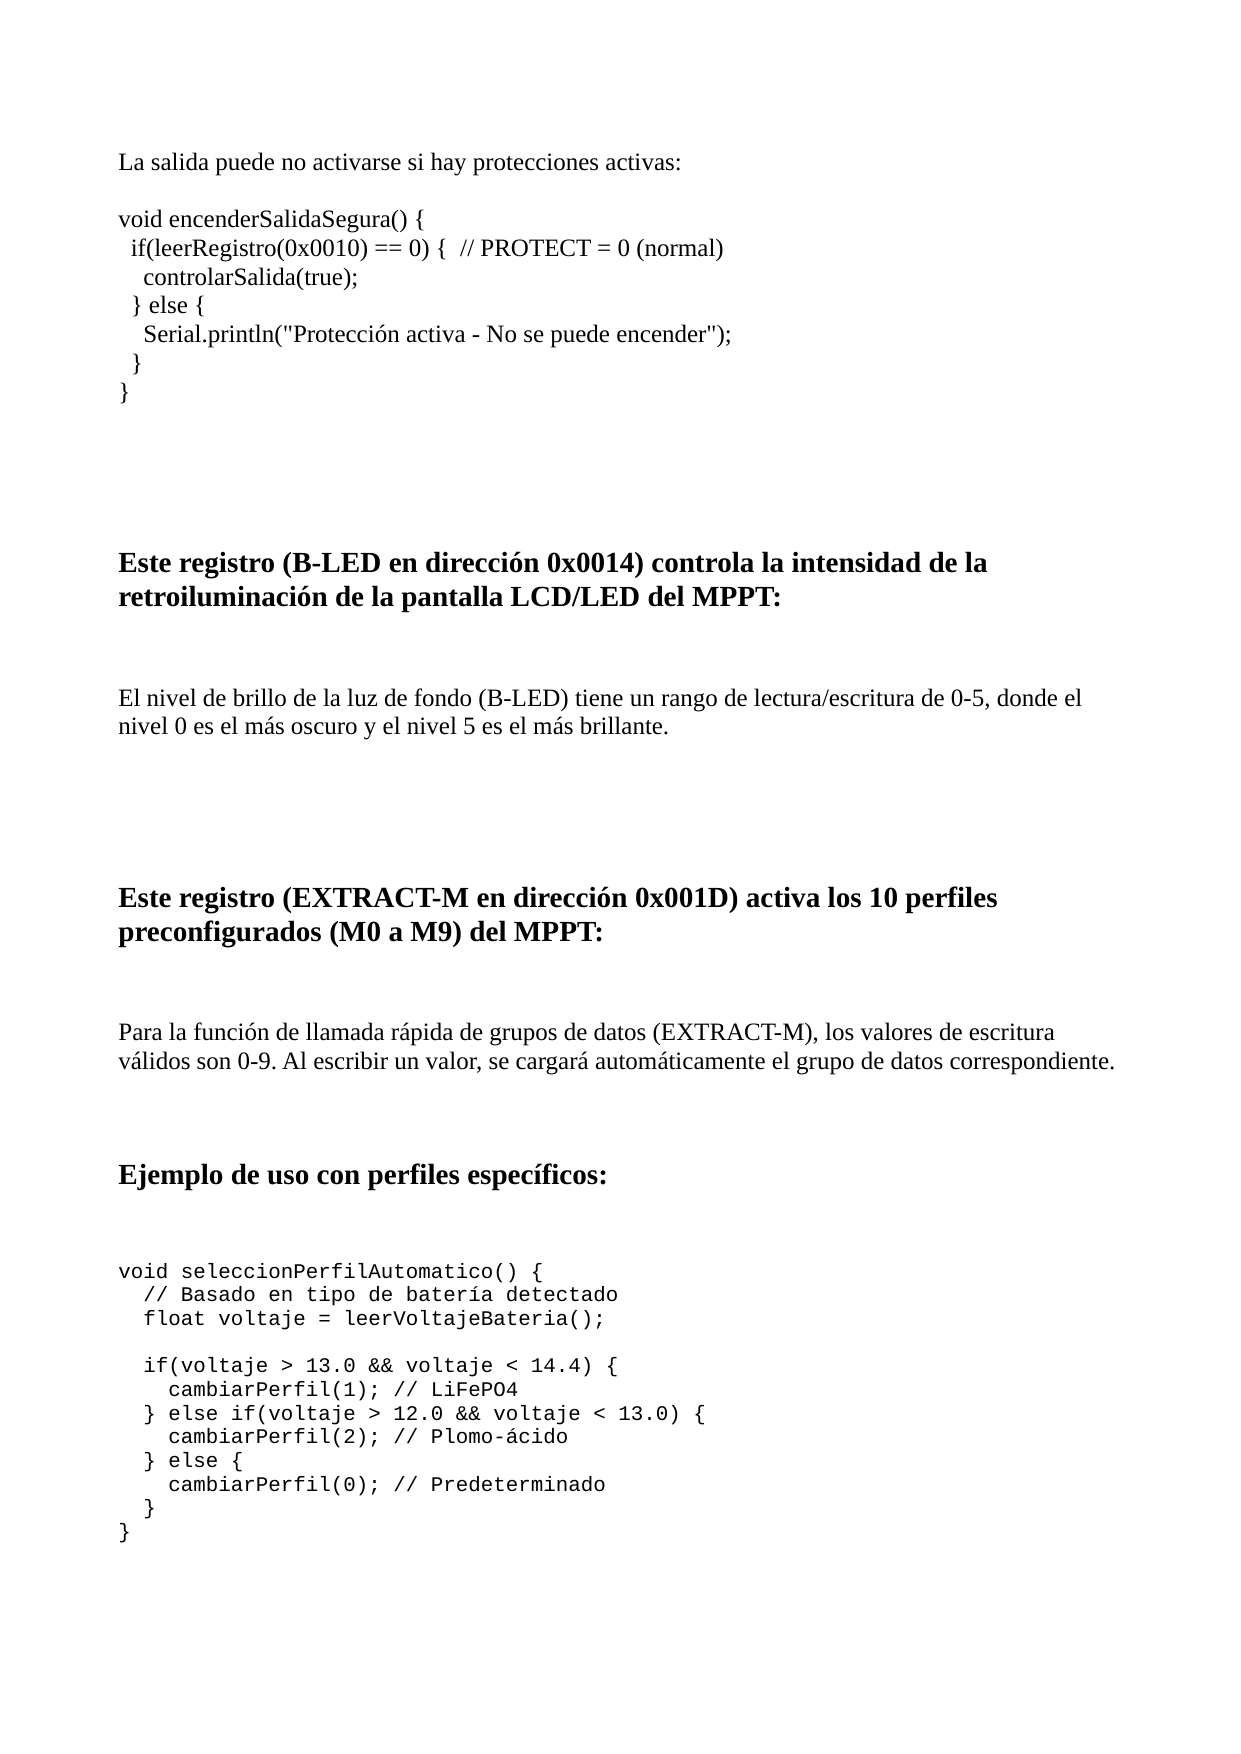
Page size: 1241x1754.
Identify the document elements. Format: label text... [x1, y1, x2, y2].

text La salida puede no activarse si hay protecciones activas: [118, 147, 1122, 176]
text El nivel de brillo de la luz de fondo (B-LED) tiene un rango de lectura/escritura de 0-5, donde el nivel 0 es el más oscuro y el nivel 5 es el más brillante. [118, 683, 1122, 740]
text if(voltaje > 13.0 && voltaje < 14.4) { [118, 1355, 1122, 1379]
text // Basado en tipo de batería detectado [118, 1284, 1122, 1308]
text cambiarPerfil(2); // Plomo-ácido [118, 1426, 1122, 1450]
subtitle Este registro (EXTRACT-M en dirección 0x001D) activa los 10 perfiles preconfigurados (M0 a M9) del MPPT: [118, 880, 1122, 947]
text cambiarPerfil(1); // LiFePO4 [118, 1379, 1122, 1403]
text } [118, 1497, 1122, 1521]
text Para la función de llamada rápida de grupos de datos (EXTRACT-M), los valores de escritura válidos son 0-9. Al escribir un valor, se cargará automáticamente el grupo de datos correspondiente. [118, 1017, 1122, 1075]
text } [118, 1521, 1122, 1544]
text } else { [118, 1450, 1122, 1474]
text void encenderSalidaSegura() { if(leerRegistro(0x0010) == 0) { // PROTECT = 0 (normal) controlarSalida(true); } else { Serial.println("Protección activa - No se puede encender"); } } [118, 204, 1122, 406]
subtitle Ejemplo de uso con perfiles específicos: [118, 1157, 1122, 1191]
text void seleccionPerfilAutomatico() { [118, 1261, 1122, 1284]
text float voltaje = leerVoltajeBateria(); [118, 1308, 1122, 1332]
text } else if(voltaje > 12.0 && voltaje < 13.0) { [118, 1403, 1122, 1426]
subtitle Este registro (B-LED en dirección 0x0014) controla la intensidad de la retroiluminación de la pantalla LCD/LED del MPPT: [118, 546, 1122, 613]
text cambiarPerfil(0); // Predeterminado [118, 1474, 1122, 1497]
